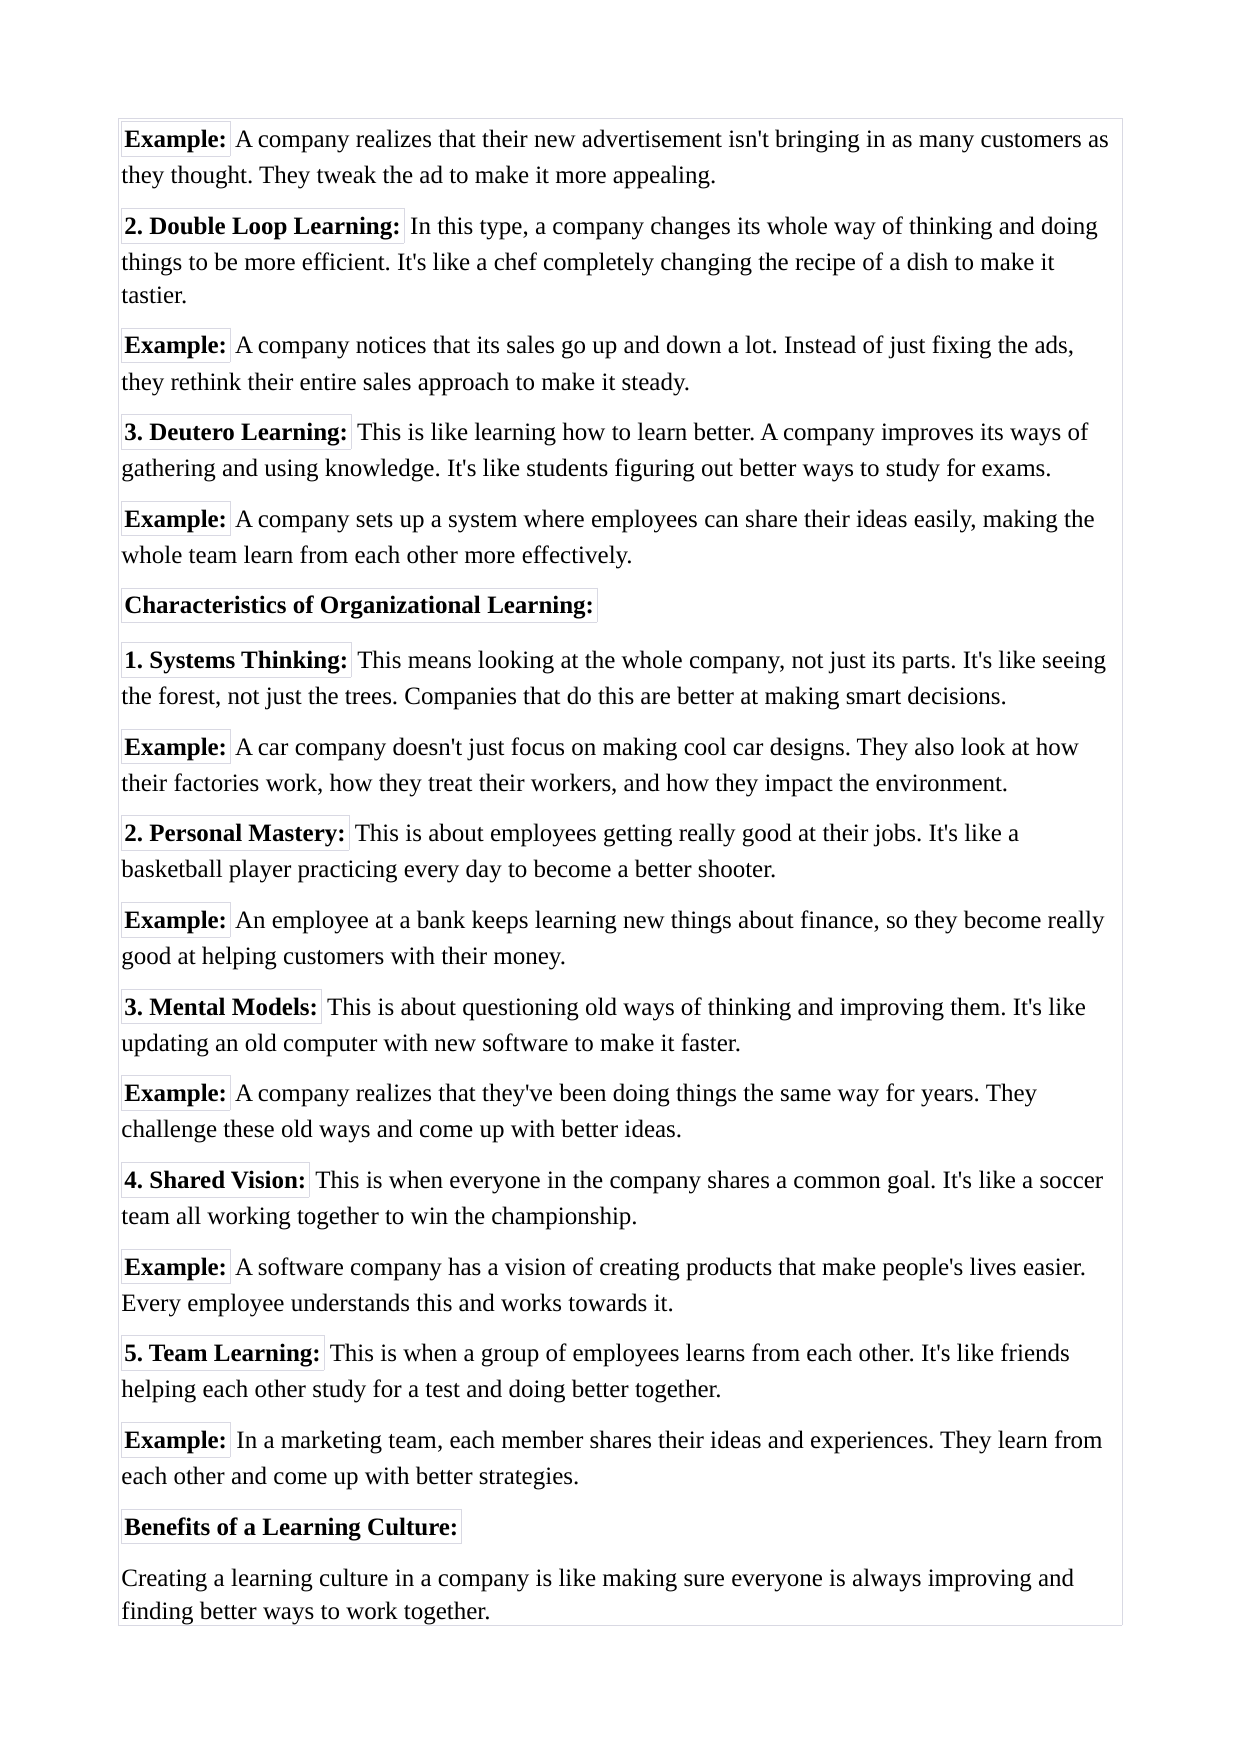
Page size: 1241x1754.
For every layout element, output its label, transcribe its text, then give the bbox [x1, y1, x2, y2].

text Example: A car company doesn't just focus on making cool car designs. They also look at how their factories work, how they treat their workers, and how they impact the environment. [119, 726, 1122, 797]
text 3. Mental Models: This is about questioning old ways of thinking and improving them. It's like updating an old computer with new software to make it faster. [119, 986, 1122, 1057]
text 5. Team Learning: This is when a group of employees learns from each other. It's like friends helping each other study for a test and doing better together. [119, 1332, 1122, 1403]
text 3. Deutero Learning: This is like learning how to learn better. A company improves its ways of gathering and using knowledge. It's like students figuring out better ways to study for exams. [119, 411, 1122, 482]
text 2. Double Loop Learning: In this type, a company changes its whole way of thinking and doing things to be more efficient. It's like a chef completely changing the recipe of a dish to make it tastier. [119, 205, 1122, 309]
text Characteristics of Organizational Learning: [119, 584, 1122, 622]
text Example: A company notices that its sales go up and down a lot. Instead of just fixing the ads, they rethink their entire sales approach to make it steady. [119, 324, 1122, 395]
text Example: A company sets up a system where employees can share their ideas easily, making the whole team learn from each other more effectively. [119, 498, 1122, 569]
text 4. Shared Vision: This is when everyone in the company shares a common goal. It's like a soccer team all working together to win the championship. [119, 1159, 1122, 1230]
text Benefits of a Learning Culture: [119, 1506, 1122, 1543]
text Example: A company realizes that their new advertisement isn't bringing in as many customers as they thought. They tweak the ad to make it more appealing. [119, 119, 1122, 189]
text Creating a learning culture in a company is like making sure everyone is always improving and finding better ways to work together. [119, 1560, 1122, 1625]
text 1. Systems Thinking: This means looking at the whole company, not just its parts. It's like seeing the forest, not just the trees. Companies that do this are better at making smart decisions. [119, 639, 1122, 710]
text Example: A software company has a vision of creating products that make people's lives easier. Every employee understands this and works towards it. [119, 1246, 1122, 1317]
text Example: In a marketing team, each member shares their ideas and experiences. They learn from each other and come up with better strategies. [119, 1419, 1122, 1490]
text Example: An employee at a bank keeps learning new things about finance, so they become really good at helping customers with their money. [119, 899, 1122, 970]
text 2. Personal Mastery: This is about employees getting really good at their jobs. It's like a basketball player practicing every day to become a better shooter. [119, 812, 1122, 883]
text Example: A company realizes that they've been doing things the same way for years. They challenge these old ways and come up with better ideas. [119, 1072, 1122, 1143]
